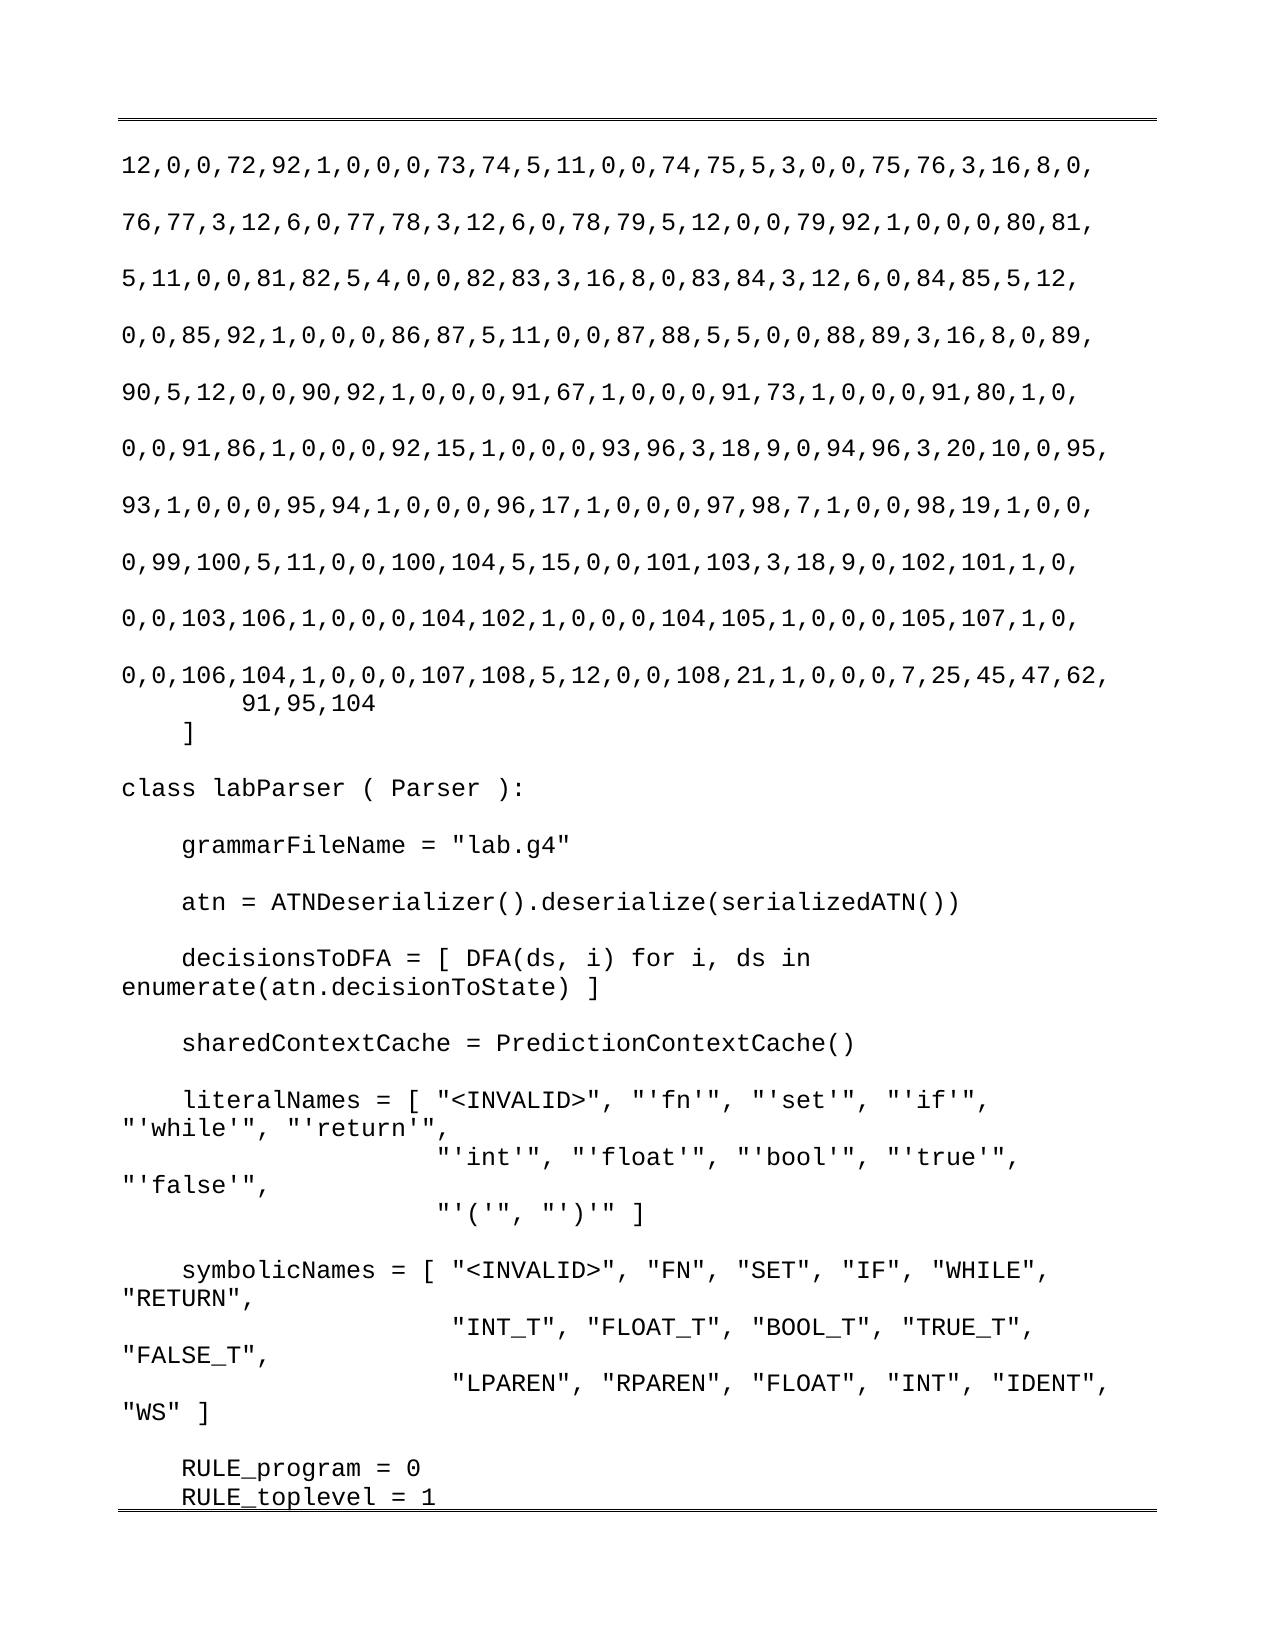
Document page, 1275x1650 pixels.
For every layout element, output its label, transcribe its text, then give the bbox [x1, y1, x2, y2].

text 0,0,85,92,1,0,0,0,86,87,5,11,0,0,87,88,5,5,0,0,88,89,3,16,8,0,89, [118, 288, 1157, 345]
text "'int'", "'float'", "'bool'", "'true'", "'false'", [118, 1138, 1157, 1195]
text RULE_program = 0 [118, 1450, 1157, 1478]
text symbolicNames = [ "<INVALID>", "FN", "SET", "IF", "WHILE", "RETURN", [118, 1251, 1157, 1308]
text 0,0,106,104,1,0,0,0,107,108,5,12,0,0,108,21,1,0,0,0,7,25,45,47,62, [118, 628, 1157, 685]
text 12,0,0,72,92,1,0,0,0,73,74,5,11,0,0,74,75,5,3,0,0,75,76,3,16,8,0, [118, 121, 1157, 175]
text atn = ATNDeserializer().deserialize(serializedATN()) [118, 883, 1157, 917]
text 93,1,0,0,0,95,94,1,0,0,0,96,17,1,0,0,0,97,98,7,1,0,0,98,19,1,0,0, [118, 458, 1157, 515]
text ] [118, 713, 1157, 747]
text sharedContextCache = PredictionContextCache() [118, 1025, 1157, 1059]
text "INT_T", "FLOAT_T", "BOOL_T", "TRUE_T", "FALSE_T", [118, 1308, 1157, 1365]
text "'('", "')'" ] [118, 1195, 1157, 1229]
text class labParser ( Parser ): [118, 770, 1157, 804]
text 91,95,104 [118, 685, 1157, 713]
text 0,0,103,106,1,0,0,0,104,102,1,0,0,0,104,105,1,0,0,0,105,107,1,0, [118, 571, 1157, 628]
text 0,99,100,5,11,0,0,100,104,5,15,0,0,101,103,3,18,9,0,102,101,1,0, [118, 515, 1157, 571]
text RULE_toplevel = 1 [118, 1478, 1157, 1509]
text 76,77,3,12,6,0,77,78,3,12,6,0,78,79,5,12,0,0,79,92,1,0,0,0,80,81, [118, 175, 1157, 231]
text grammarFileName = "lab.g4" [118, 826, 1157, 861]
text "LPAREN", "RPAREN", "FLOAT", "INT", "IDENT", "WS" ] [118, 1365, 1157, 1427]
text decisionsToDFA = [ DFA(ds, i) for i, ds in enumerate(atn.decisionToState) ] [118, 940, 1157, 1002]
text 90,5,12,0,0,90,92,1,0,0,0,91,67,1,0,0,0,91,73,1,0,0,0,91,80,1,0, [118, 345, 1157, 401]
text 5,11,0,0,81,82,5,4,0,0,82,83,3,16,8,0,83,84,3,12,6,0,84,85,5,12, [118, 231, 1157, 288]
text literalNames = [ "<INVALID>", "'fn'", "'set'", "'if'", "'while'", "'return'", [118, 1081, 1157, 1138]
text 0,0,91,86,1,0,0,0,92,15,1,0,0,0,93,96,3,18,9,0,94,96,3,20,10,0,95, [118, 401, 1157, 458]
